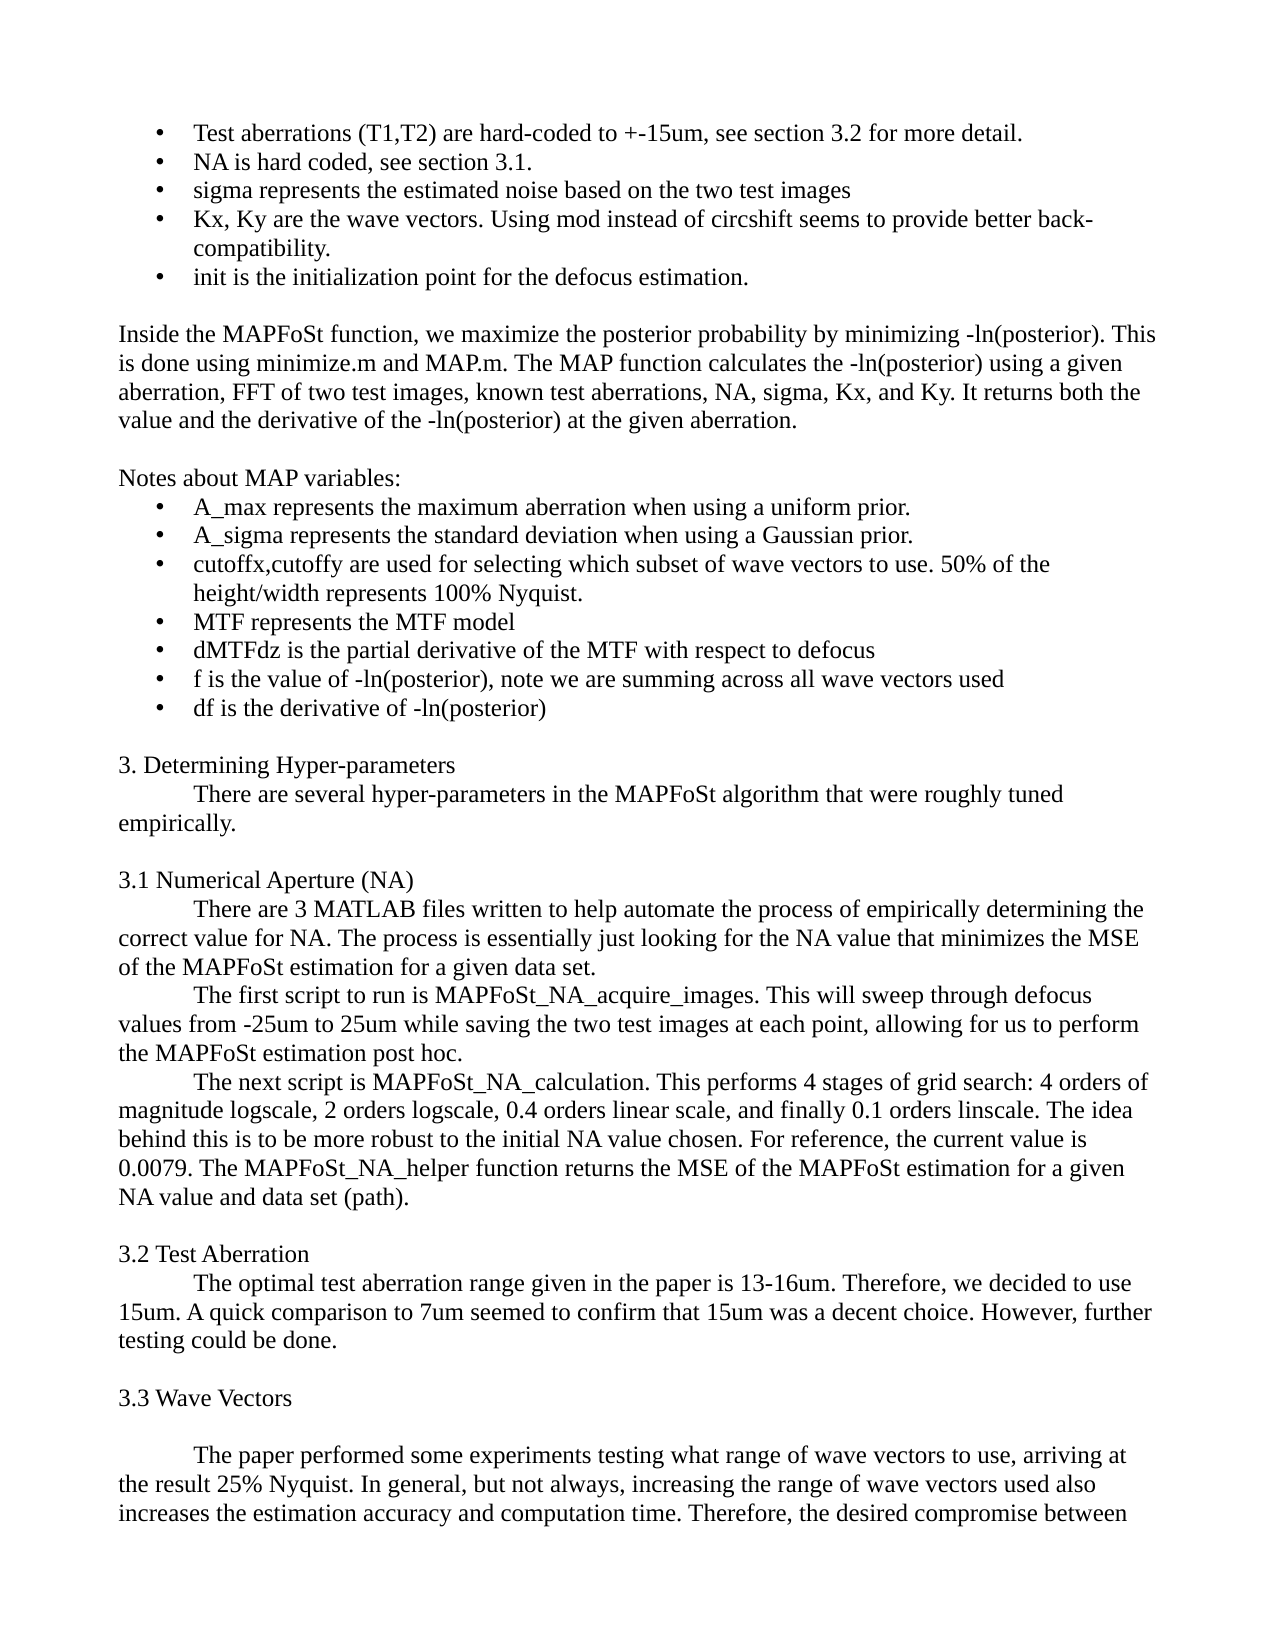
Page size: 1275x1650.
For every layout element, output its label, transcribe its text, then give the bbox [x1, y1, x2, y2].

list df is the derivative of -ln(posterior) [156, 693, 1157, 722]
list init is the initialization point for the defocus estimation. [156, 262, 1157, 291]
list Test aberrations (T1,T2) are hard-coded to +-15um, see section 3.2 for more detail. [156, 118, 1157, 147]
list f is the value of -ln(posterior), note we are summing across all wave vectors used [156, 664, 1157, 693]
text 3. Determining Hyper-parameters [118, 751, 1157, 779]
list A_sigma represents the standard deviation when using a Gaussian prior. [156, 521, 1157, 549]
text 3.3 Wave Vectors [118, 1383, 1157, 1412]
text Notes about MAP variables: [118, 463, 1157, 492]
text There are several hyper-parameters in the MAPFoSt algorithm that were roughly tuned empirically. [118, 779, 1157, 837]
list MTF represents the MTF model [156, 607, 1157, 636]
text The next script is MAPFoSt_NA_calculation. This performs 4 stages of grid search: 4 orders of magnitude logscale, 2 orders logscale, 0.4 orders linear scale, and finally 0.1 orders linscale. The idea behind this is to be more robust to the initial NA value chosen. For reference, the current value is 0.0079. The MAPFoSt_NA_helper function returns the MSE of the MAPFoSt estimation for a given NA value and data set (path). [118, 1067, 1157, 1211]
list dMTFdz is the partial derivative of the MTF with respect to defocus [156, 636, 1157, 664]
text There are 3 MATLAB files written to help automate the process of empirically determining the correct value for NA. The process is essentially just looking for the NA value that minimizes the MSE of the MAPFoSt estimation for a given data set. [118, 894, 1157, 981]
list sigma represents the estimated noise based on the two test images [156, 176, 1157, 204]
text The first script to run is MAPFoSt_NA_acquire_images. This will sweep through defocus values from -25um to 25um while saving the two test images at each point, allowing for us to perform the MAPFoSt estimation post hoc. [118, 981, 1157, 1067]
list A_max represents the maximum aberration when using a uniform prior. [156, 492, 1157, 521]
list Kx, Ky are the wave vectors. Using mod instead of circshift seems to provide better back-compatibility. [156, 204, 1157, 262]
text The paper performed some experiments testing what range of wave vectors to use, arriving at the result 25% Nyquist. In general, but not always, increasing the range of wave vectors used also increases the estimation accuracy and computation time. Therefore, the desired compromise between [118, 1441, 1157, 1527]
list NA is hard coded, see section 3.1. [156, 147, 1157, 176]
text Inside the MAPFoSt function, we maximize the posterior probability by minimizing -ln(posterior). This is done using minimize.m and MAP.m. The MAP function calculates the -ln(posterior) using a given aberration, FFT of two test images, known test aberrations, NA, sigma, Kx, and Ky. It returns both the value and the derivative of the -ln(posterior) at the given aberration. [118, 319, 1157, 434]
text 3.1 Numerical Aperture (NA) [118, 866, 1157, 894]
text 3.2 Test Aberration [118, 1239, 1157, 1268]
list cutoffx,cutoffy are used for selecting which subset of wave vectors to use. 50% of the height/width represents 100% Nyquist. [156, 549, 1157, 607]
text The optimal test aberration range given in the paper is 13-16um. Therefore, we decided to use 15um. A quick comparison to 7um seemed to confirm that 15um was a decent choice. However, further testing could be done. [118, 1268, 1157, 1354]
